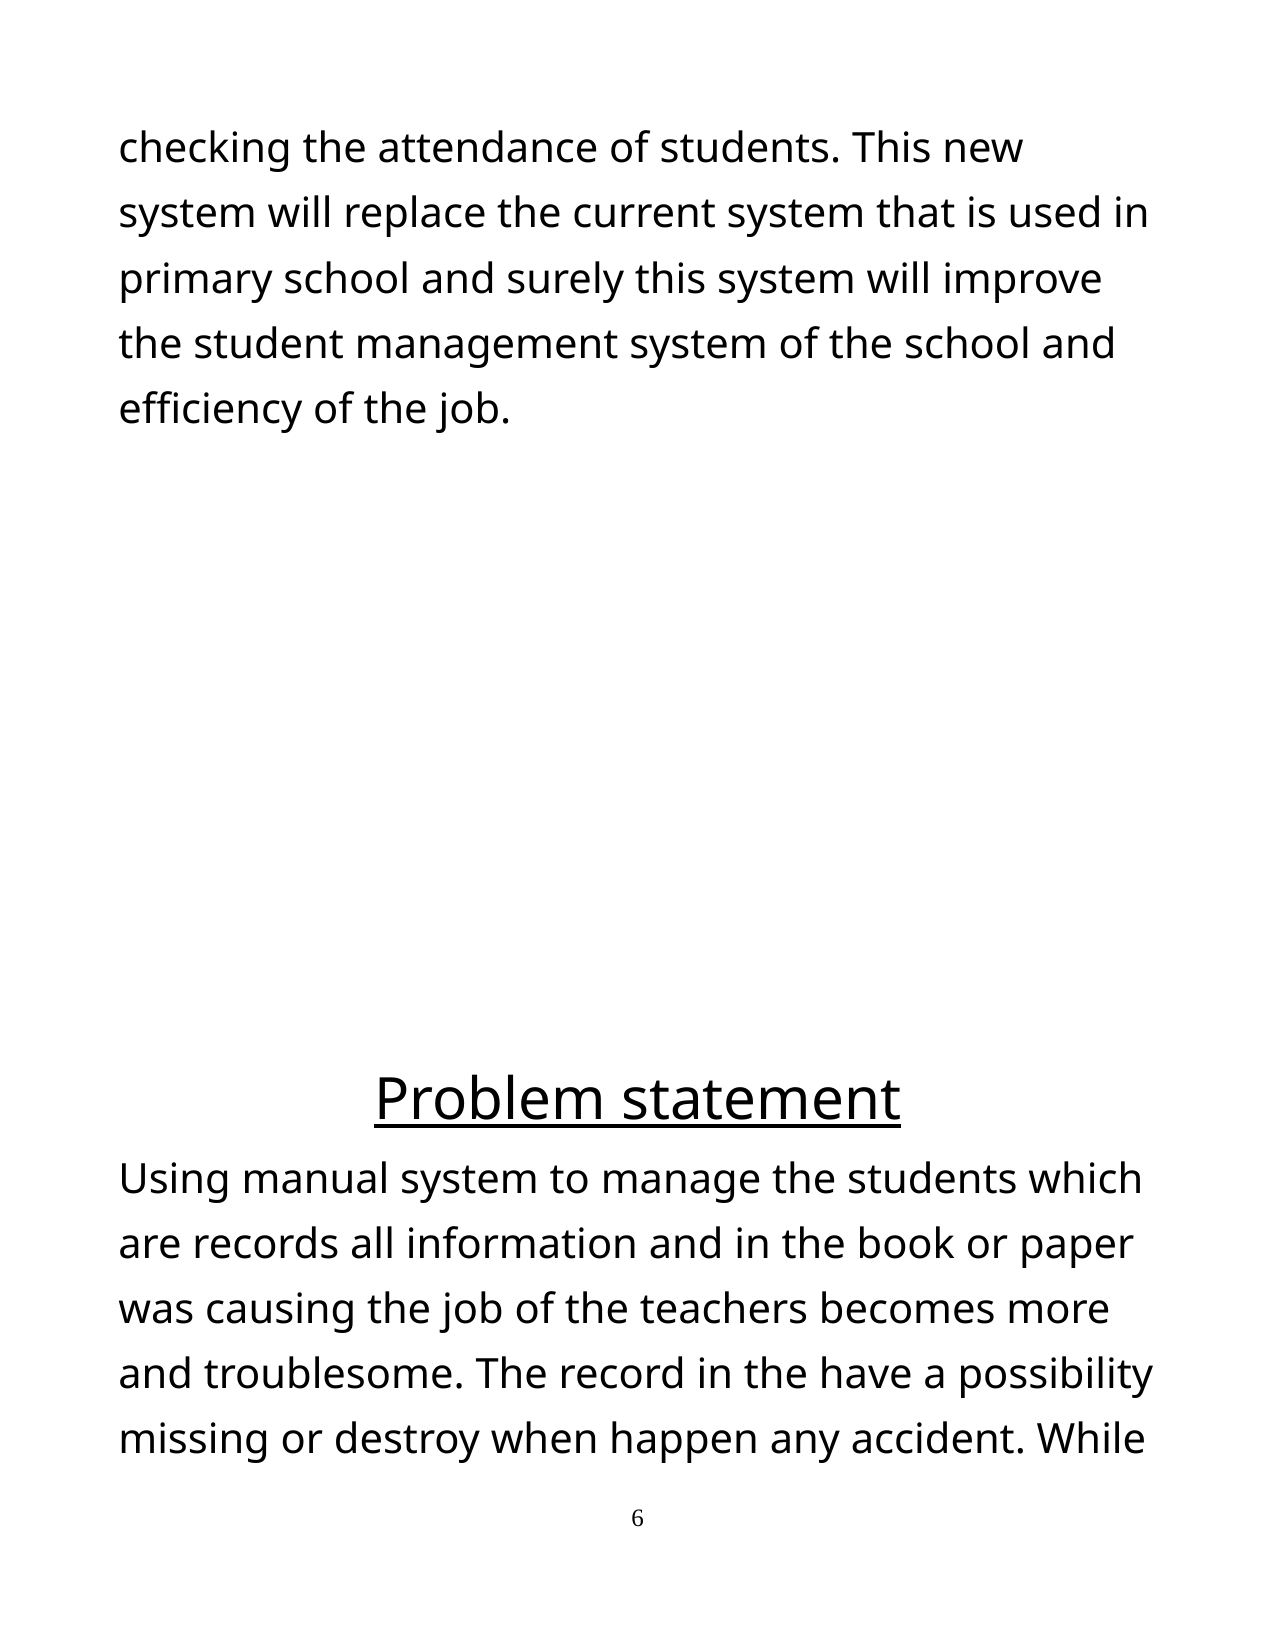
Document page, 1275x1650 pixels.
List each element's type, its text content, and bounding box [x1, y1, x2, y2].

text checking the attendance of students. This new system will replace the current system that is used in primary school and surely this system will improve the student management system of the school and efficiency of the job. [118, 118, 1157, 436]
text Using manual system to manage the students which are records all information and in the book or paper was causing the job of the teachers becomes more and troublesome. The record in the have a possibility missing or destroy when happen any accident. While [118, 1148, 1157, 1466]
text Problem statement [118, 1057, 1157, 1137]
